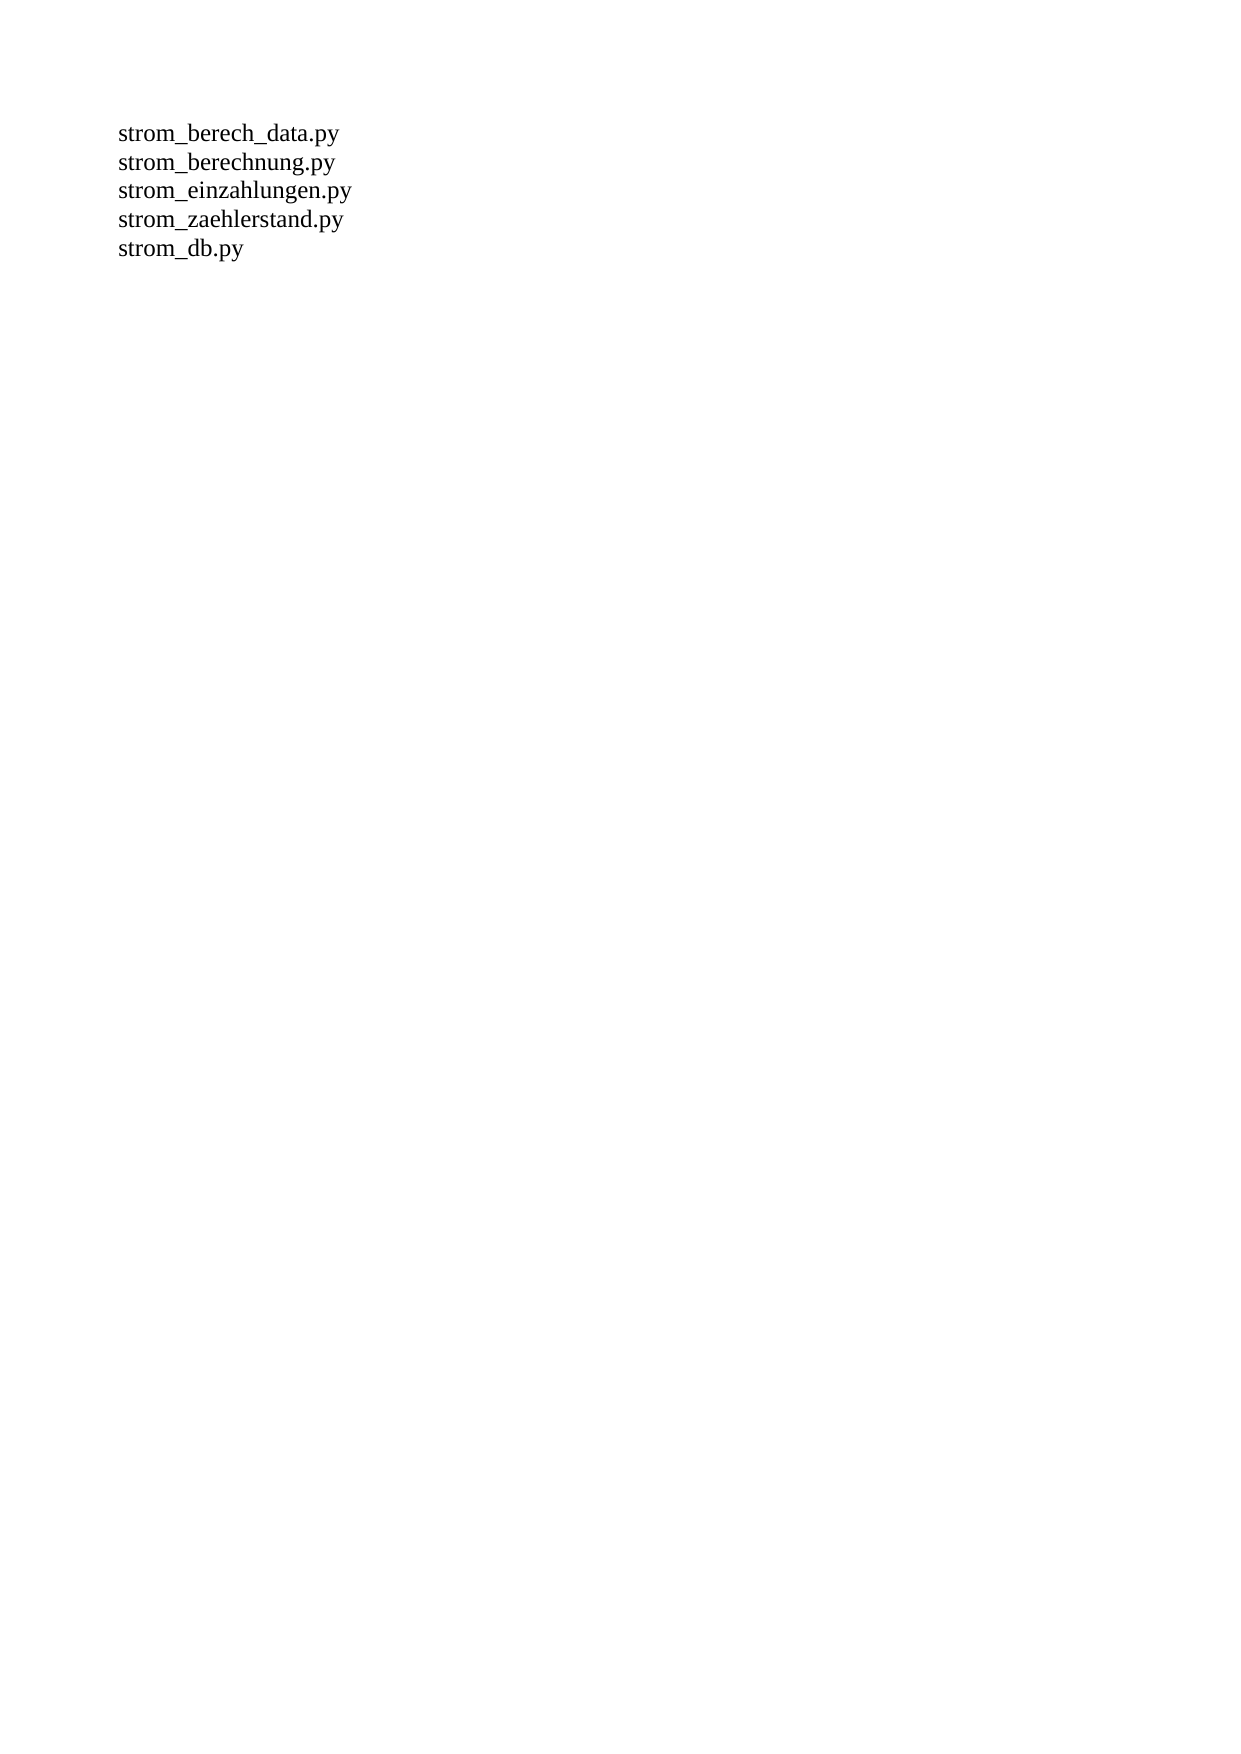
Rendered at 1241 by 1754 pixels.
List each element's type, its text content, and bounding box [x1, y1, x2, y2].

text strom_berechnung.py [118, 147, 1122, 176]
text strom_db.py [118, 233, 1122, 262]
text strom_zaehlerstand.py [118, 204, 1122, 233]
text strom_einzahlungen.py [118, 176, 1122, 204]
text strom_berech_data.py [118, 118, 1122, 147]
